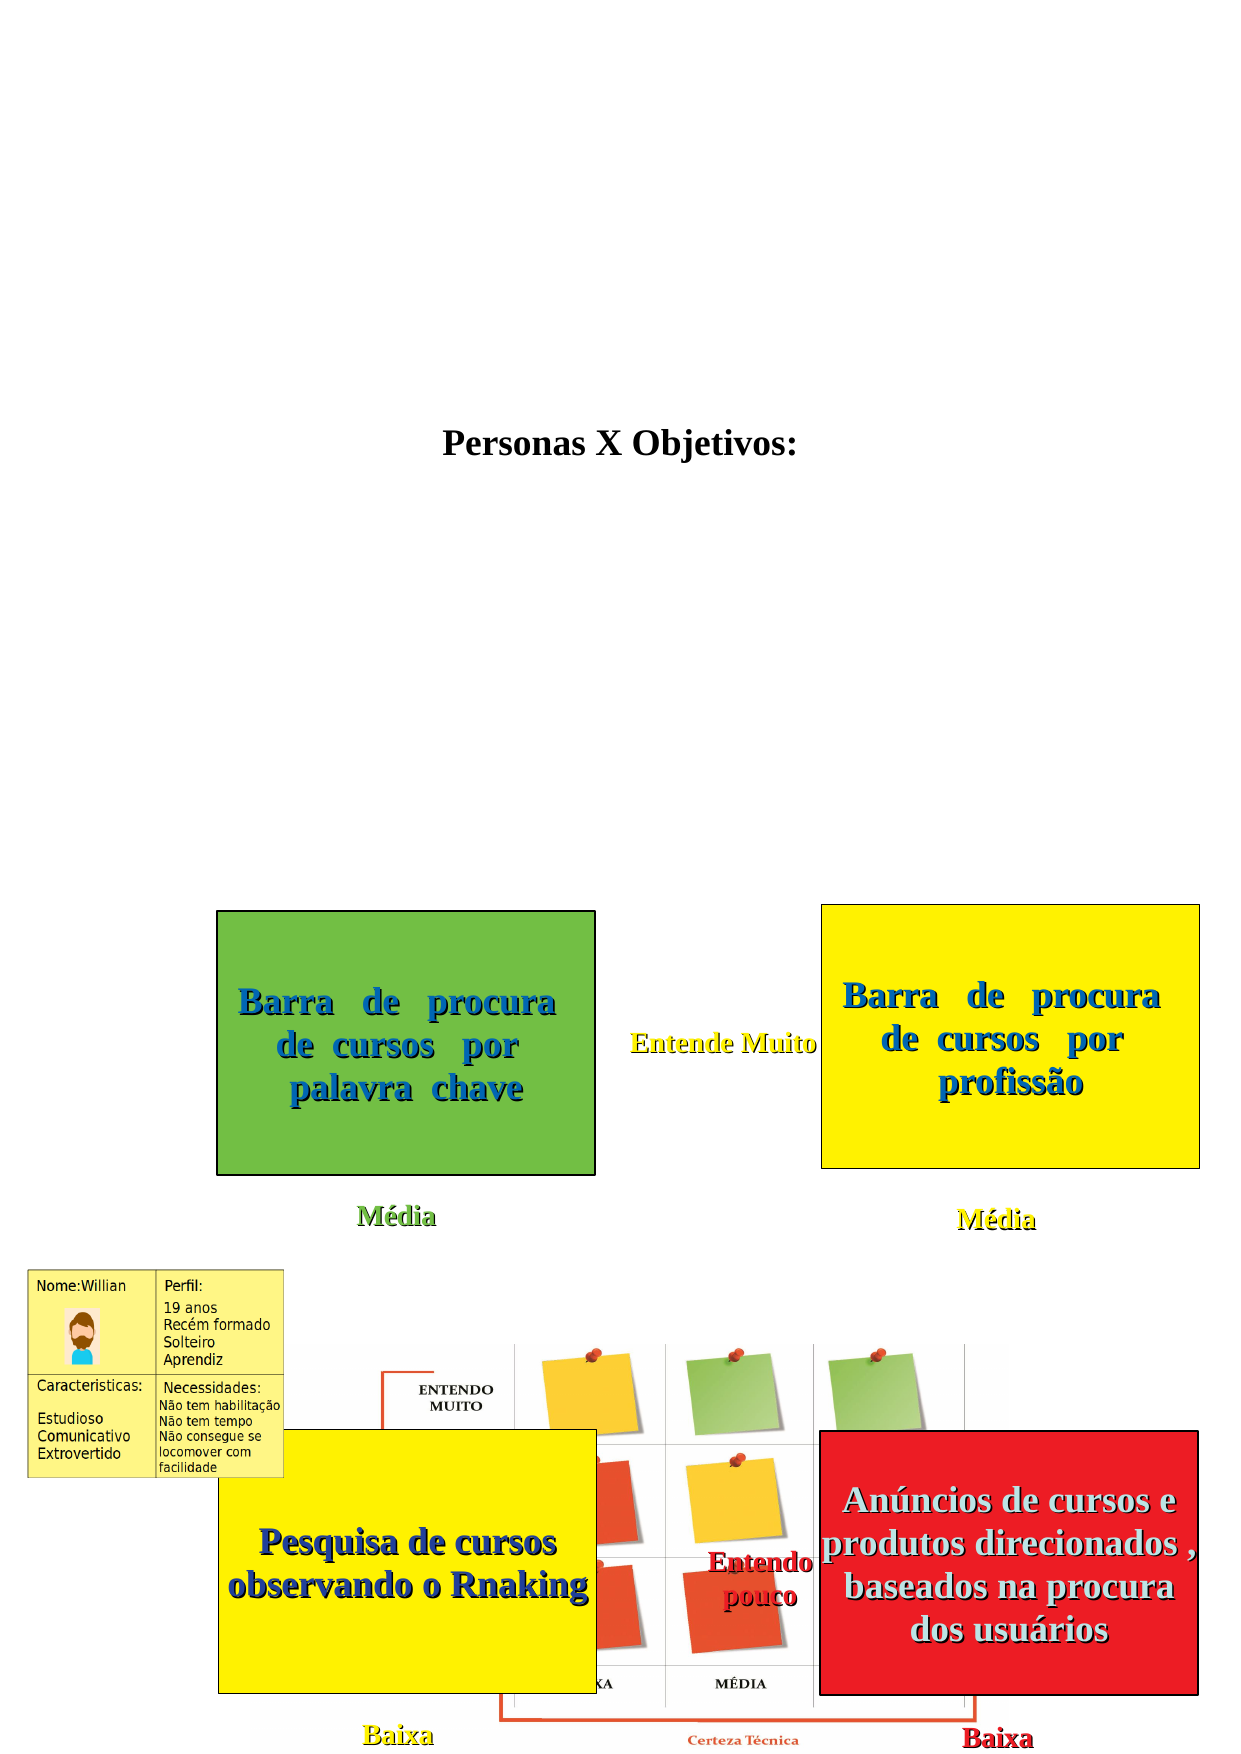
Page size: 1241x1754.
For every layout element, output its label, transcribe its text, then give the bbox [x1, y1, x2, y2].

text Personas X Objetivos: [118, 420, 1122, 463]
picture [27, 1269, 1009, 1754]
